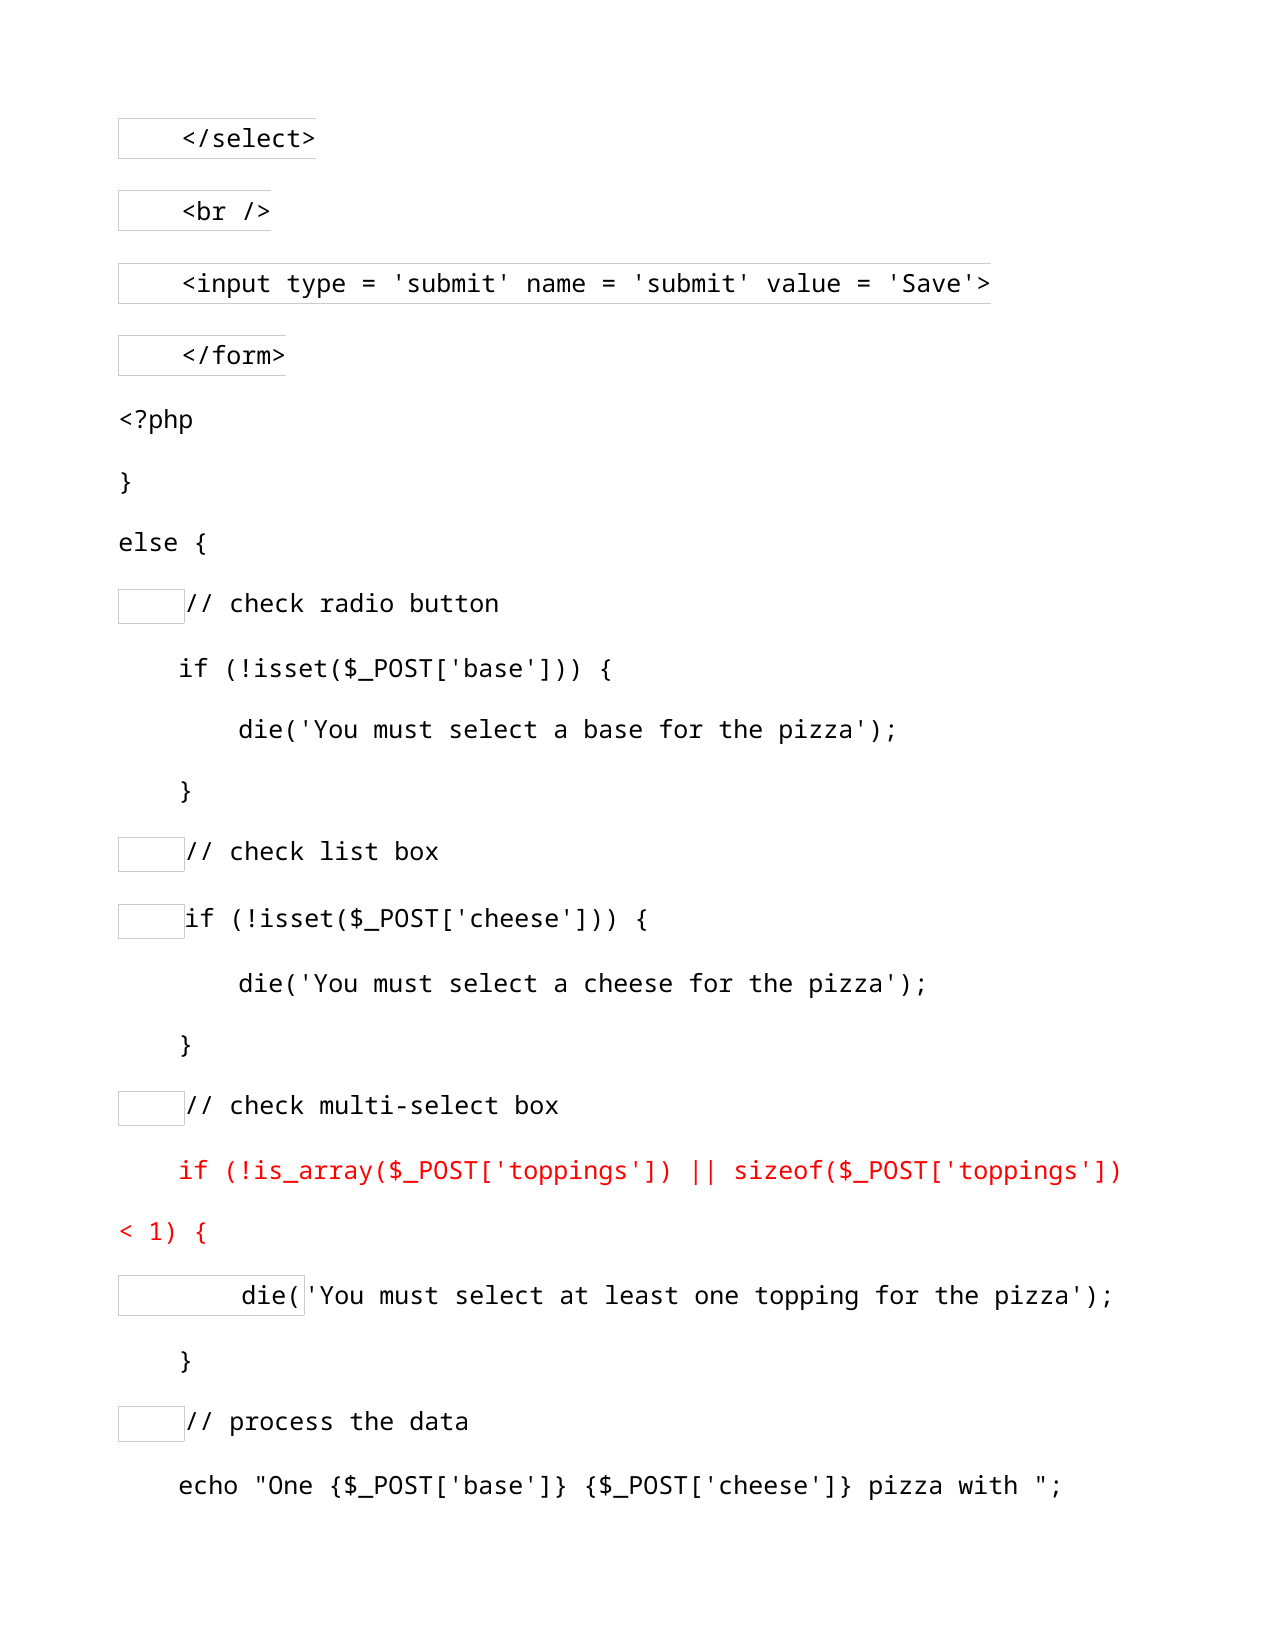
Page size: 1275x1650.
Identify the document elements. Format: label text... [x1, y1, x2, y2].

text // check radio button if (!isset($_POST['base'])) { die('You must select a base for the pizza'); } [118, 586, 1157, 807]
text die('You must select at least one topping for the pizza'); } [118, 1275, 1157, 1376]
text // check list box [118, 834, 1157, 871]
text // process the data echo "One {$_POST['base']} {$_POST['cheese']} pizza with "; [118, 1403, 1157, 1502]
text if (!isset($_POST['cheese'])) { die('You must select a cheese for the pizza'); } [118, 901, 1157, 1061]
text // check multi-select box if (!is_array($_POST['toppings']) || sizeof($_POST['toppings']) < 1) { [118, 1088, 1157, 1248]
text </select> <br /> <input type = 'submit' name = 'submit' value = 'Save'> </form> <?php } else { [118, 118, 1157, 558]
